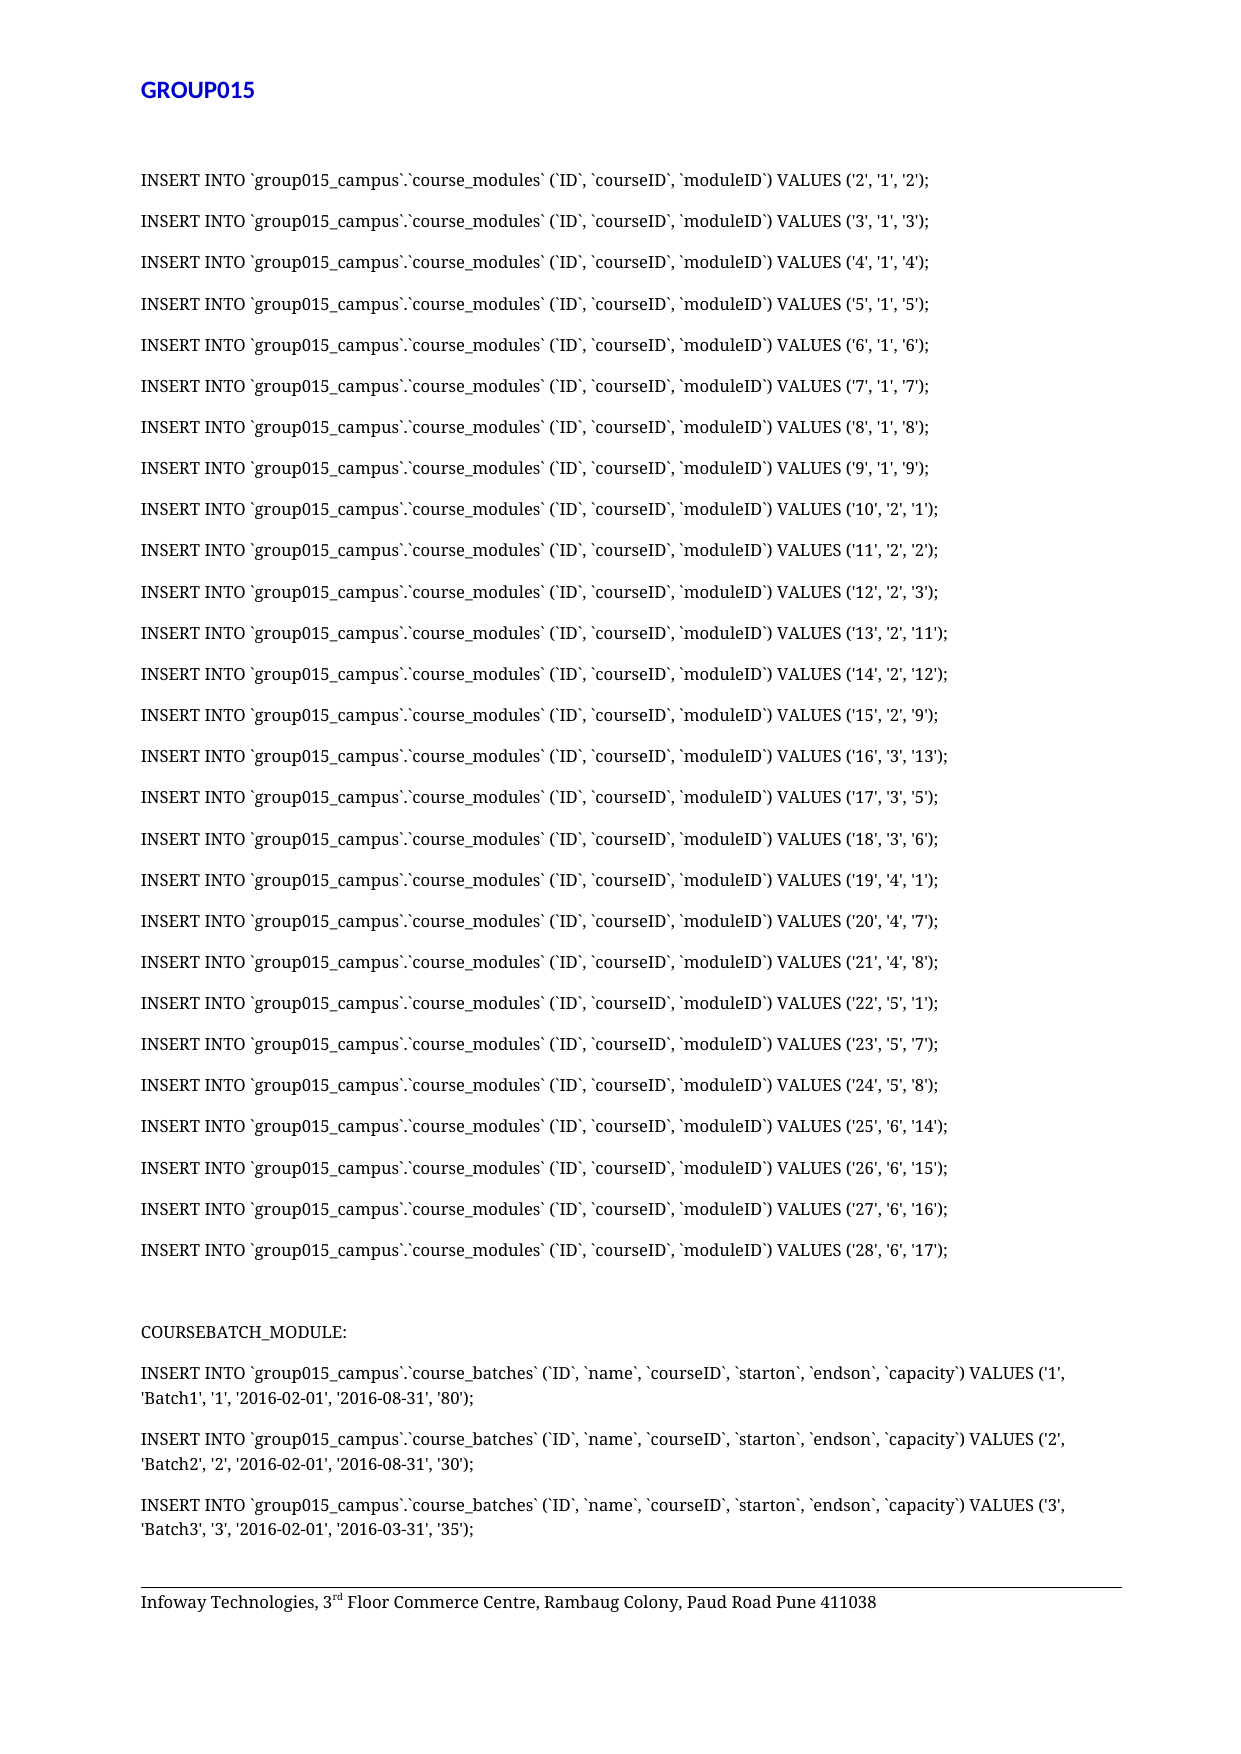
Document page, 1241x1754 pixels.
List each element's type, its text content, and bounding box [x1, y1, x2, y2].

text INSERT INTO `group015_campus`.`course_modules` (`ID`, `courseID`, `moduleID`) VALUES ('25', '6', '14'); [141, 1115, 1122, 1138]
text INSERT INTO `group015_campus`.`course_modules` (`ID`, `courseID`, `moduleID`) VALUES ('12', '2', '3'); [141, 580, 1122, 603]
text INSERT INTO `group015_campus`.`course_modules` (`ID`, `courseID`, `moduleID`) VALUES ('15', '2', '9'); [141, 704, 1122, 726]
text INSERT INTO `group015_campus`.`course_modules` (`ID`, `courseID`, `moduleID`) VALUES ('6', '1', '6'); [141, 333, 1122, 356]
text INSERT INTO `group015_campus`.`course_modules` (`ID`, `courseID`, `moduleID`) VALUES ('19', '4', '1'); [141, 868, 1122, 891]
text INSERT INTO `group015_campus`.`course_modules` (`ID`, `courseID`, `moduleID`) VALUES ('21', '4', '8'); [141, 951, 1122, 973]
text INSERT INTO `group015_campus`.`course_modules` (`ID`, `courseID`, `moduleID`) VALUES ('9', '1', '9'); [141, 457, 1122, 479]
text INSERT INTO `group015_campus`.`course_modules` (`ID`, `courseID`, `moduleID`) VALUES ('26', '6', '15'); [141, 1156, 1122, 1179]
text INSERT INTO `group015_campus`.`course_modules` (`ID`, `courseID`, `moduleID`) VALUES ('7', '1', '7'); [141, 374, 1122, 397]
text INSERT INTO `group015_campus`.`course_modules` (`ID`, `courseID`, `moduleID`) VALUES ('20', '4', '7'); [141, 909, 1122, 932]
text INSERT INTO `group015_campus`.`course_modules` (`ID`, `courseID`, `moduleID`) VALUES ('18', '3', '6'); [141, 827, 1122, 850]
text INSERT INTO `group015_campus`.`course_modules` (`ID`, `courseID`, `moduleID`) VALUES ('28', '6', '17'); [141, 1238, 1122, 1261]
text INSERT INTO `group015_campus`.`course_modules` (`ID`, `courseID`, `moduleID`) VALUES ('2', '1', '2'); [141, 169, 1122, 191]
text INSERT INTO `group015_campus`.`course_modules` (`ID`, `courseID`, `moduleID`) VALUES ('16', '3', '13'); [141, 745, 1122, 767]
text INSERT INTO `group015_campus`.`course_batches` (`ID`, `name`, `courseID`, `starton`, `endson`, `capacity`) VALUES ('1', 'Batch1', '1', '2016-02-01', '2016-08-31', '80'); [141, 1362, 1122, 1409]
text INSERT INTO `group015_campus`.`course_modules` (`ID`, `courseID`, `moduleID`) VALUES ('22', '5', '1'); [141, 992, 1122, 1014]
text INSERT INTO `group015_campus`.`course_modules` (`ID`, `courseID`, `moduleID`) VALUES ('23', '5', '7'); [141, 1033, 1122, 1056]
text INSERT INTO `group015_campus`.`course_modules` (`ID`, `courseID`, `moduleID`) VALUES ('8', '1', '8'); [141, 416, 1122, 438]
text INSERT INTO `group015_campus`.`course_batches` (`ID`, `name`, `courseID`, `starton`, `endson`, `capacity`) VALUES ('2', 'Batch2', '2', '2016-02-01', '2016-08-31', '30'); [141, 1428, 1122, 1475]
text INSERT INTO `group015_campus`.`course_modules` (`ID`, `courseID`, `moduleID`) VALUES ('27', '6', '16'); [141, 1197, 1122, 1220]
text INSERT INTO `group015_campus`.`course_modules` (`ID`, `courseID`, `moduleID`) VALUES ('4', '1', '4'); [141, 251, 1122, 274]
text INSERT INTO `group015_campus`.`course_modules` (`ID`, `courseID`, `moduleID`) VALUES ('3', '1', '3'); [141, 210, 1122, 233]
text INSERT INTO `group015_campus`.`course_modules` (`ID`, `courseID`, `moduleID`) VALUES ('11', '2', '2'); [141, 539, 1122, 562]
text INSERT INTO `group015_campus`.`course_batches` (`ID`, `name`, `courseID`, `starton`, `endson`, `capacity`) VALUES ('3', 'Batch3', '3', '2016-02-01', '2016-03-31', '35'); [141, 1493, 1122, 1540]
text INSERT INTO `group015_campus`.`course_modules` (`ID`, `courseID`, `moduleID`) VALUES ('17', '3', '5'); [141, 786, 1122, 809]
text COURSEBATCH_MODULE: [141, 1321, 1122, 1343]
text INSERT INTO `group015_campus`.`course_modules` (`ID`, `courseID`, `moduleID`) VALUES ('24', '5', '8'); [141, 1074, 1122, 1097]
text INSERT INTO `group015_campus`.`course_modules` (`ID`, `courseID`, `moduleID`) VALUES ('14', '2', '12'); [141, 662, 1122, 685]
text INSERT INTO `group015_campus`.`course_modules` (`ID`, `courseID`, `moduleID`) VALUES ('13', '2', '11'); [141, 621, 1122, 644]
text INSERT INTO `group015_campus`.`course_modules` (`ID`, `courseID`, `moduleID`) VALUES ('10', '2', '1'); [141, 498, 1122, 521]
text INSERT INTO `group015_campus`.`course_modules` (`ID`, `courseID`, `moduleID`) VALUES ('5', '1', '5'); [141, 292, 1122, 315]
